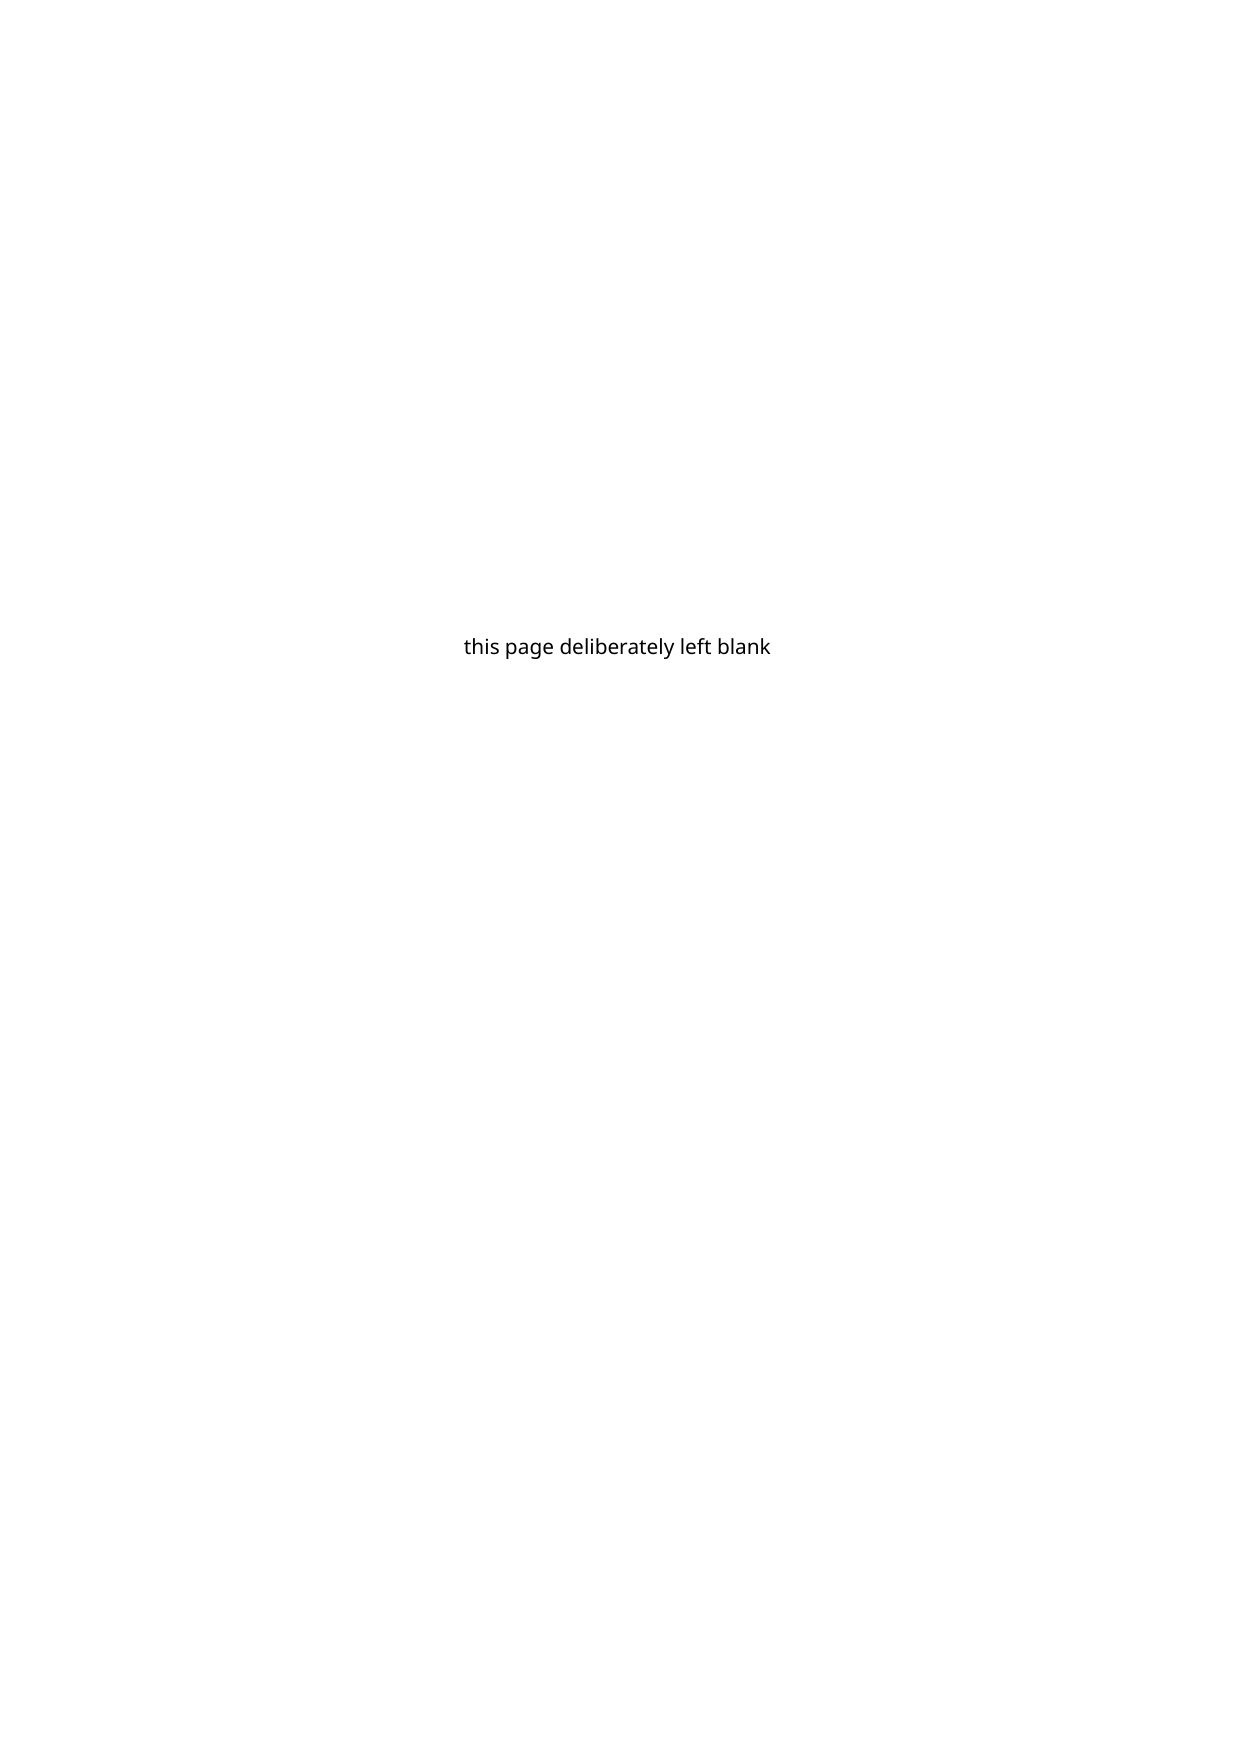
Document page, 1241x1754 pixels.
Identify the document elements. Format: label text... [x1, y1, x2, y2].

text this page deliberately left blank [118, 632, 1122, 661]
